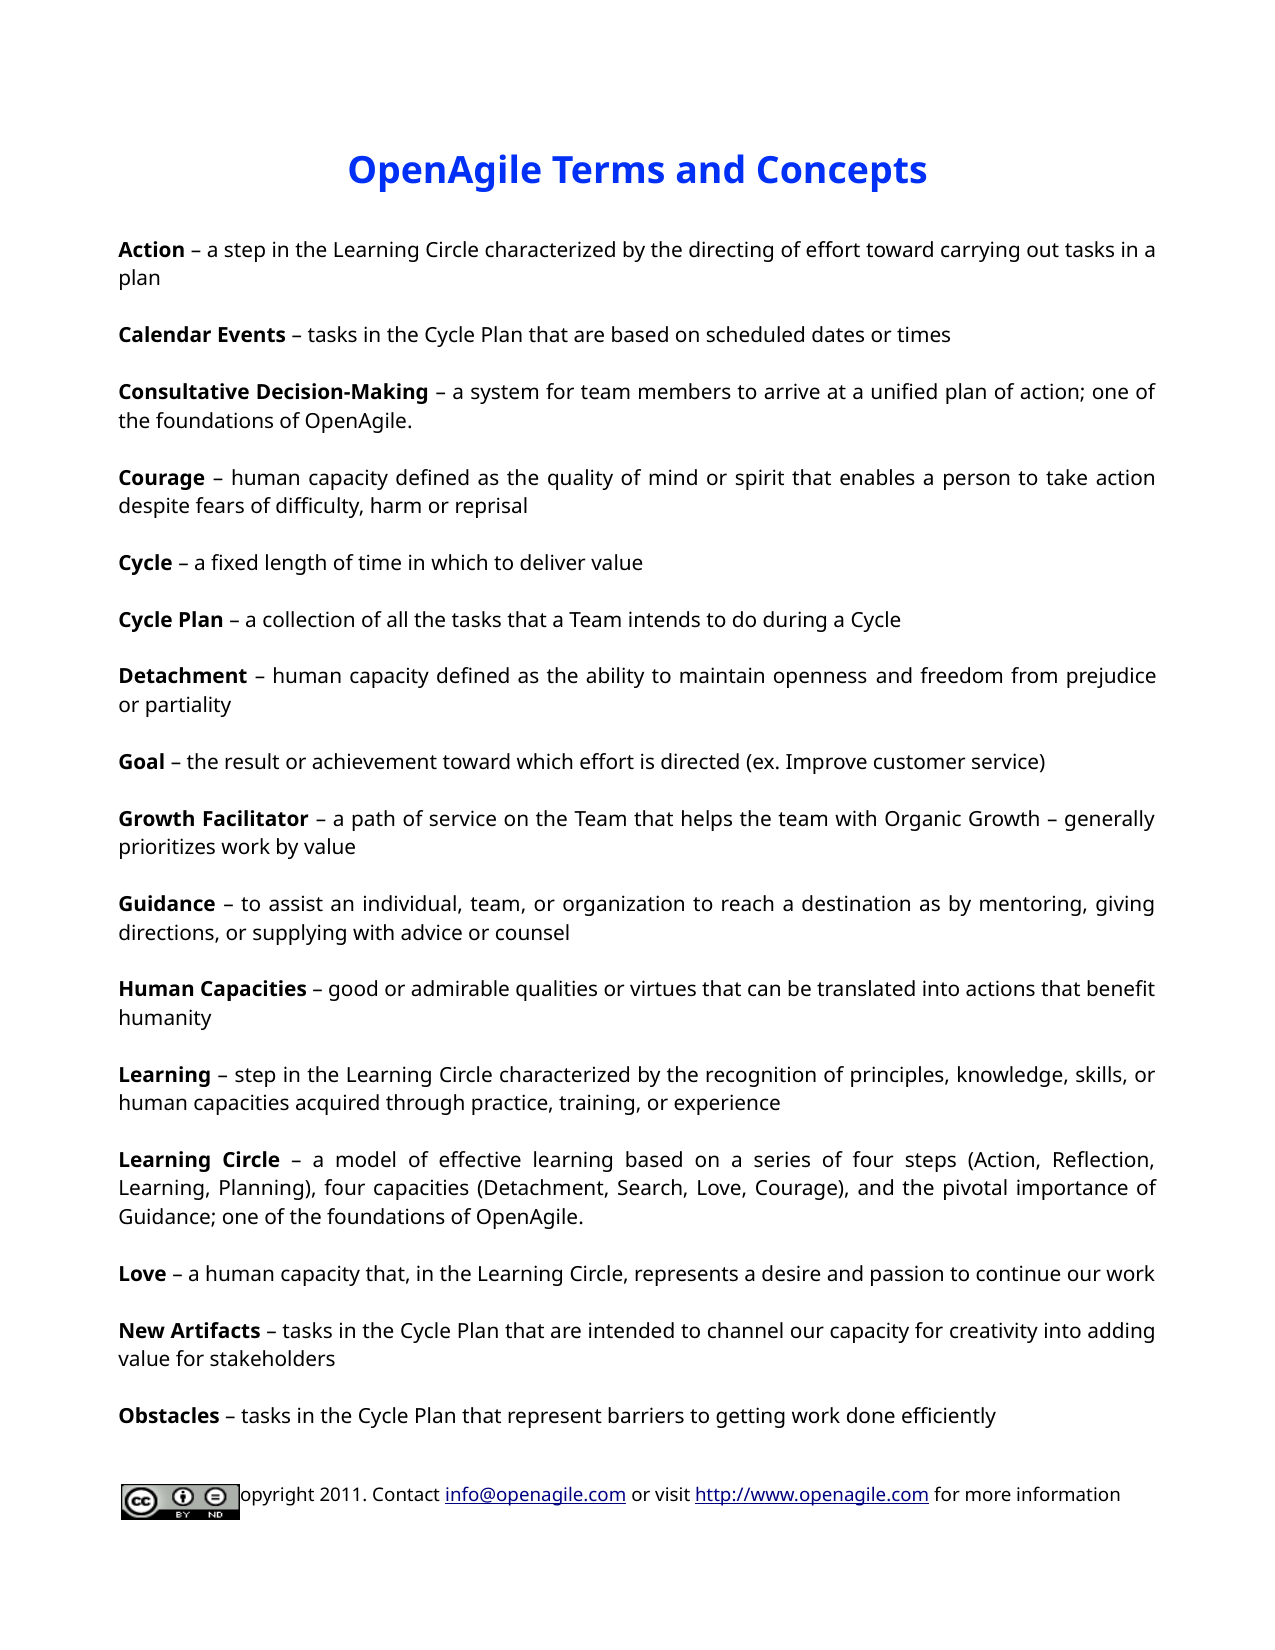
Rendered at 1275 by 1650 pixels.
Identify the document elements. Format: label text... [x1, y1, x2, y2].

text Goal – the result or achievement toward which effort is directed (ex. Improve customer service) [118, 747, 1157, 775]
text New Artifacts – tasks in the Cycle Plan that are intended to channel our capacity for creativity into adding value for stakeholders [118, 1316, 1157, 1373]
text Detachment – human capacity defined as the ability to maintain openness and freedom from prejudice or partiality [118, 662, 1157, 718]
text Action – a step in the Learning Circle characterized by the directing of effort toward carrying out tasks in a plan [118, 235, 1157, 292]
text Love – a human capacity that, in the Learning Circle, represents a desire and passion to continue our work [118, 1259, 1157, 1287]
text Human Capacities – good or admirable qualities or virtues that can be translated into actions that benefit humanity [118, 974, 1157, 1031]
text Consultative Decision-Making – a system for team members to arrive at a unified plan of action; one of the foundations of OpenAgile. [118, 377, 1157, 434]
text Courage – human capacity defined as the quality of mind or spirit that enables a person to take action despite fears of difficulty, harm or reprisal [118, 463, 1157, 519]
text Cycle Plan – a collection of all the tasks that a Team intends to do during a Cycle [118, 605, 1157, 633]
text Learning Circle – a model of effective learning based on a series of four steps (Action, Reflection, Learning, Planning), four capacities (Detachment, Search, Love, Courage), and the pivotal importance of Guidance; one of the foundations of OpenAgile. [118, 1145, 1157, 1230]
text Calendar Events – tasks in the Cycle Plan that are based on scheduled dates or times [118, 320, 1157, 349]
text Growth Facilitator – a path of service on the Team that helps the team with Organic Growth – generally prioritizes work by value [118, 804, 1157, 861]
text Obstacles – tasks in the Cycle Plan that represent barriers to getting work done efficiently [118, 1401, 1157, 1429]
subtitle OpenAgile Terms and Concepts [118, 143, 1157, 194]
text Guidance – to assist an individual, team, or organization to reach a destination as by mentoring, giving directions, or supplying with advice or counsel [118, 889, 1157, 946]
picture [121, 1484, 240, 1520]
text Learning – step in the Learning Circle characterized by the recognition of principles, knowledge, skills, or human capacities acquired through practice, training, or experience [118, 1060, 1157, 1117]
text Cycle – a fixed length of time in which to deliver value [118, 548, 1157, 576]
